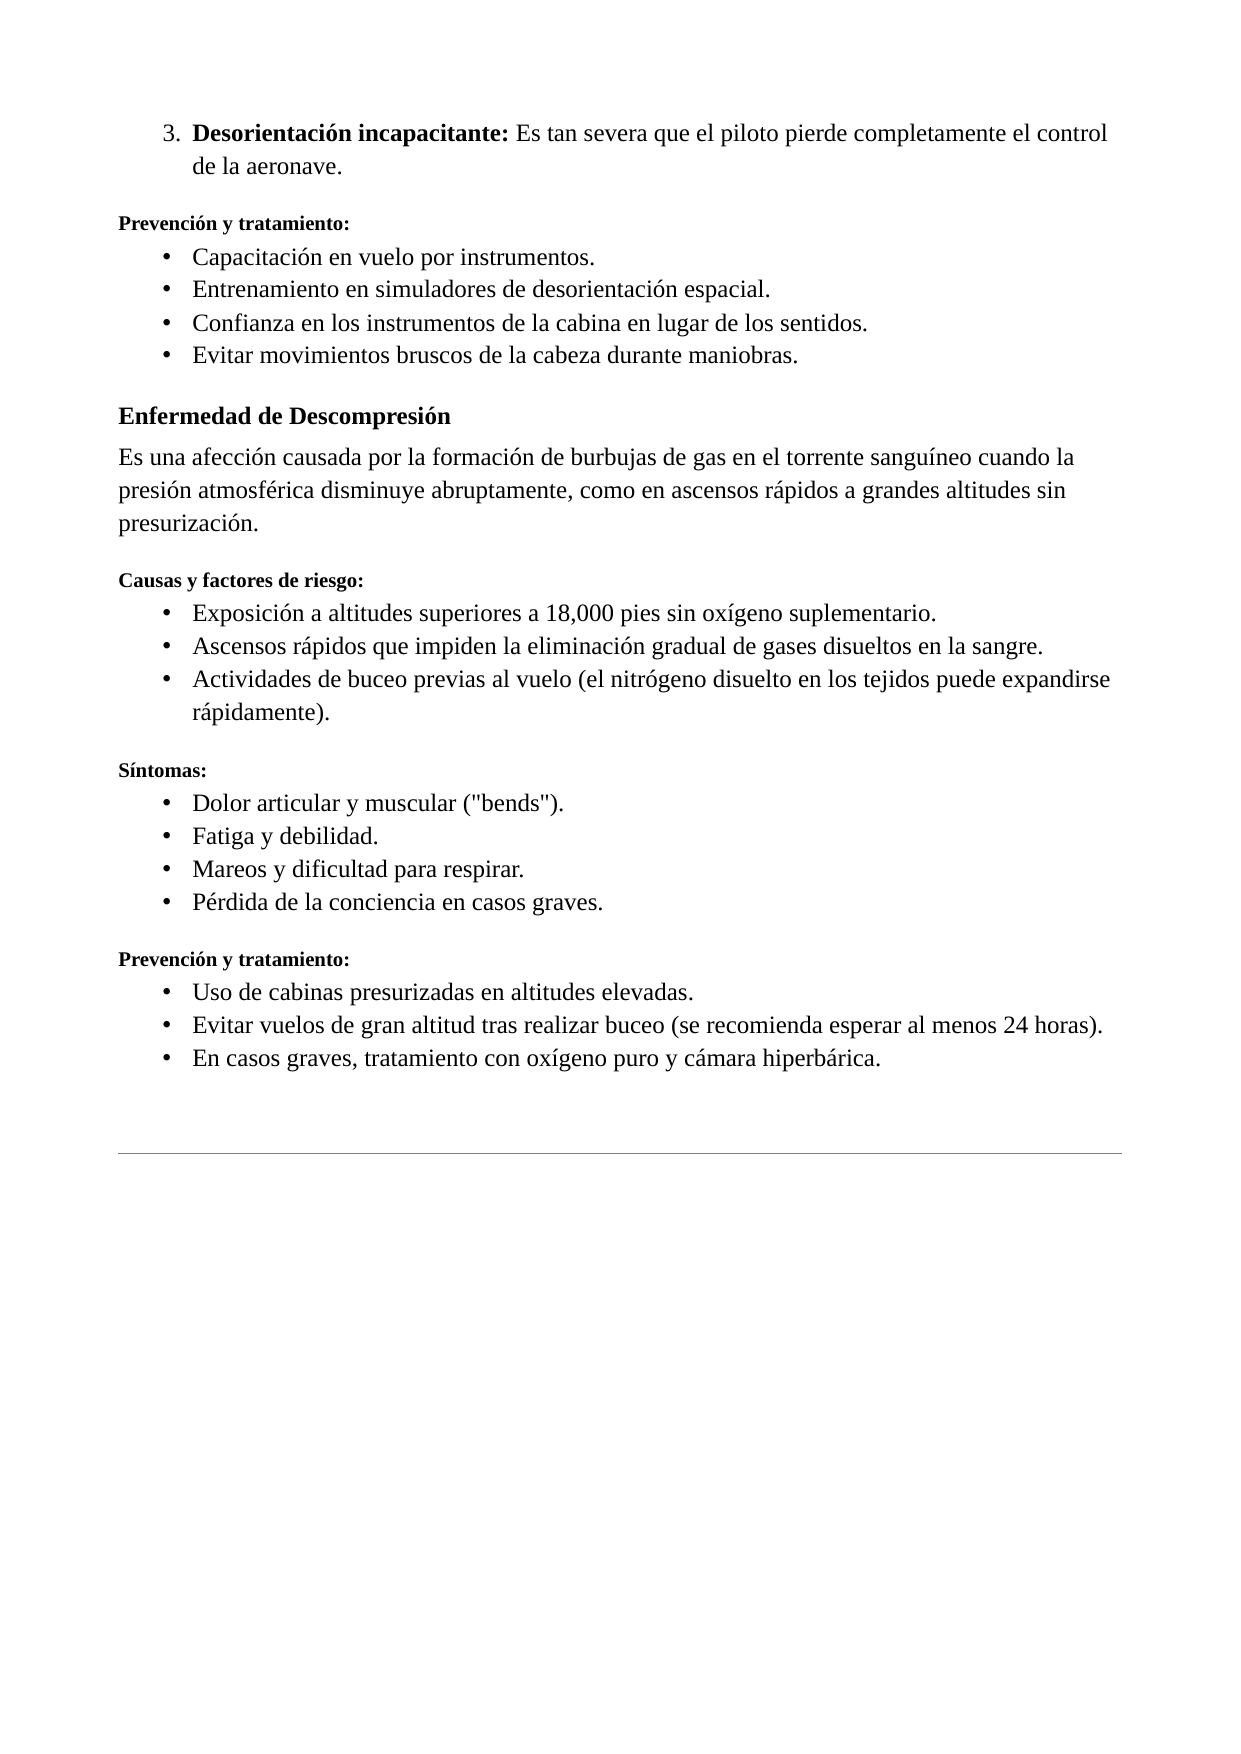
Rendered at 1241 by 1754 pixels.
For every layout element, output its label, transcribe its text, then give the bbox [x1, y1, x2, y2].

subtitle Causas y factores de riesgo: [118, 568, 1122, 592]
list Uso de cabinas presurizadas en altitudes elevadas. [162, 977, 1122, 1006]
list Dolor articular y muscular ("bends"). [162, 788, 1122, 817]
list Desorientación incapacitante: Es tan severa que el piloto pierde completamente el control de la aeronave. [162, 118, 1122, 180]
subtitle Prevención y tratamiento: [118, 211, 1122, 235]
list Actividades de buceo previas al vuelo (el nitrógeno disuelto en los tejidos puede expandirse rápidamente). [162, 664, 1122, 726]
subtitle Enfermedad de Descompresión [118, 401, 1122, 429]
list Confianza en los instrumentos de la cabina en lugar de los sentidos. [162, 308, 1122, 336]
list Evitar vuelos de gran altitud tras realizar buceo (se recomienda esperar al menos 24 horas). [162, 1010, 1122, 1039]
subtitle Prevención y tratamiento: [118, 947, 1122, 971]
list Mareos y dificultad para respirar. [162, 854, 1122, 883]
subtitle Síntomas: [118, 758, 1122, 782]
list Pérdida de la conciencia en casos graves. [162, 887, 1122, 916]
list Exposición a altitudes superiores a 18,000 pies sin oxígeno suplementario. [162, 598, 1122, 627]
list Entrenamiento en simuladores de desorientación espacial. [162, 274, 1122, 303]
list Ascensos rápidos que impiden la eliminación gradual de gases disueltos en la sangre. [162, 631, 1122, 660]
text Es una afección causada por la formación de burbujas de gas en el torrente sanguíneo cuando la presión atmosférica disminuye abruptamente, como en ascensos rápidos a grandes altitudes sin presurización. [118, 442, 1122, 537]
list En casos graves, tratamiento con oxígeno puro y cámara hiperbárica. [162, 1043, 1122, 1072]
list Evitar movimientos bruscos de la cabeza durante maniobras. [162, 341, 1122, 369]
list Fatiga y debilidad. [162, 821, 1122, 850]
list Capacitación en vuelo por instrumentos. [162, 242, 1122, 270]
